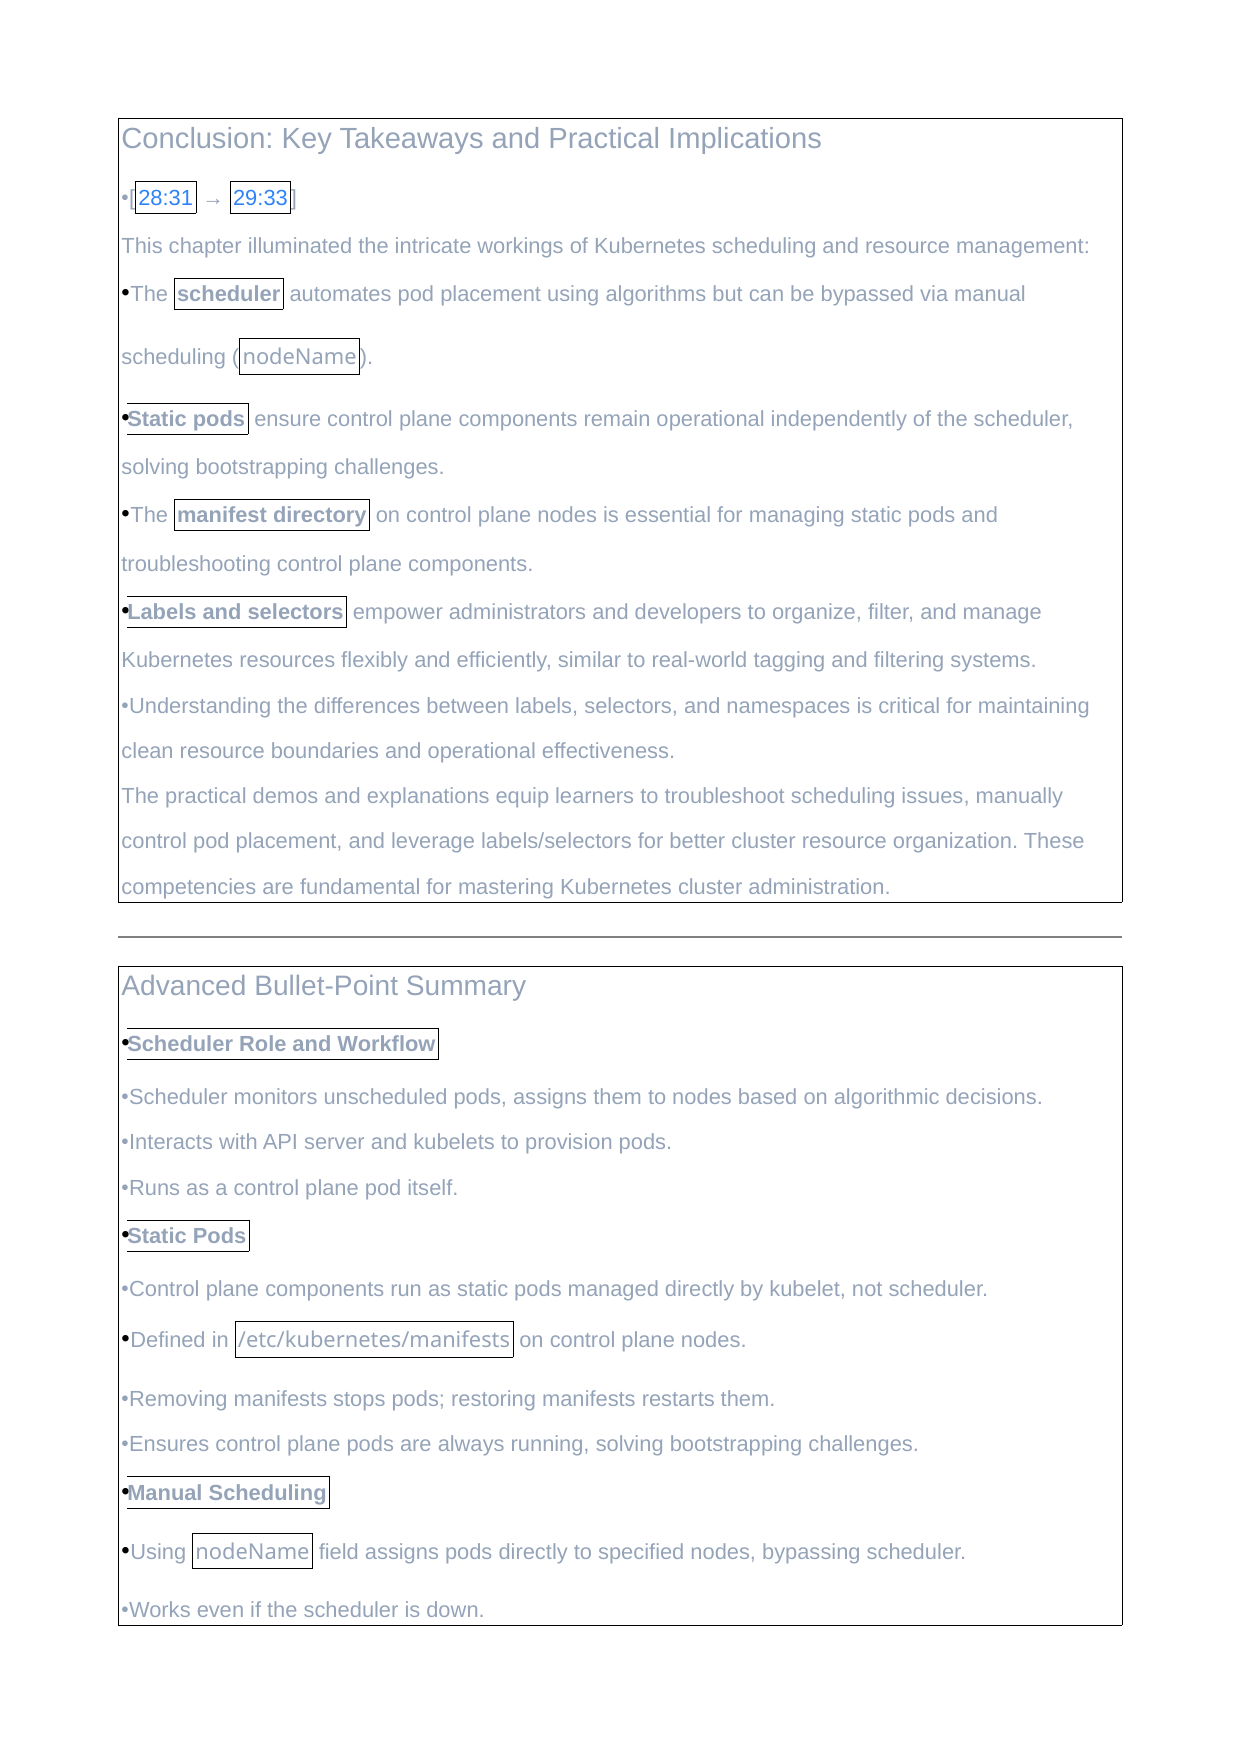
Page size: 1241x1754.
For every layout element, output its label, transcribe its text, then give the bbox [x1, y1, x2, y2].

list Removing manifests stops pods; restoring manifests restarts them. [119, 1383, 1122, 1411]
list Works even if the scheduler is down. [119, 1594, 1122, 1625]
list Scheduler monitors unscheduled pods, assigns them to nodes based on algorithmic decisions. [119, 1081, 1122, 1109]
list The scheduler automates pod placement using algorithms but can be bypassed via manual scheduling (nodeName). [119, 275, 1122, 374]
list Labels and selectors empower administrators and developers to organize, filter, and manage Kubernetes resources flexibly and efficiently, similar to real-world tagging and filtering systems. [119, 593, 1122, 672]
list Using nodeName field assigns pods directly to specified nodes, bypassing scheduler. [119, 1530, 1122, 1568]
list Understanding the differences between labels, selectors, and namespaces is critical for maintaining clean resource boundaries and operational effectiveness. [119, 689, 1122, 763]
text The practical demos and explanations equip learners to troubleshoot scheduling issues, manually control pod placement, and leverage labels/selectors for better cluster resource organization. These competencies are fundamental for mastering Kubernetes cluster administration. [119, 780, 1122, 902]
list Ensures control plane pods are always running, solving bootstrapping challenges. [119, 1428, 1122, 1456]
list Manual Scheduling [119, 1473, 1122, 1508]
list Control plane components run as static pods managed directly by kubelet, not scheduler. [119, 1273, 1122, 1301]
list Scheduler Role and Workflow [119, 1024, 1122, 1059]
list The manifest directory on control plane nodes is essential for managing static pods and troubleshooting control plane components. [119, 496, 1122, 576]
subtitle Conclusion: Key Takeaways and Practical Implications [119, 119, 1122, 155]
list Interacts with API server and kubelets to provision pods. [119, 1126, 1122, 1154]
list Defined in /etc/kubernetes/manifests on control plane nodes. [119, 1318, 1122, 1357]
list Static pods ensure control plane components remain operational independently of the scheduler, solving bootstrapping challenges. [119, 399, 1122, 479]
subtitle Advanced Bullet-Point Summary [119, 967, 1122, 1002]
list Static Pods [119, 1217, 1122, 1251]
list [28:31 → 29:33] This chapter illuminated the intricate workings of Kubernetes scheduling and resource management: [119, 178, 1122, 258]
list Runs as a control plane pod itself. [119, 1171, 1122, 1200]
